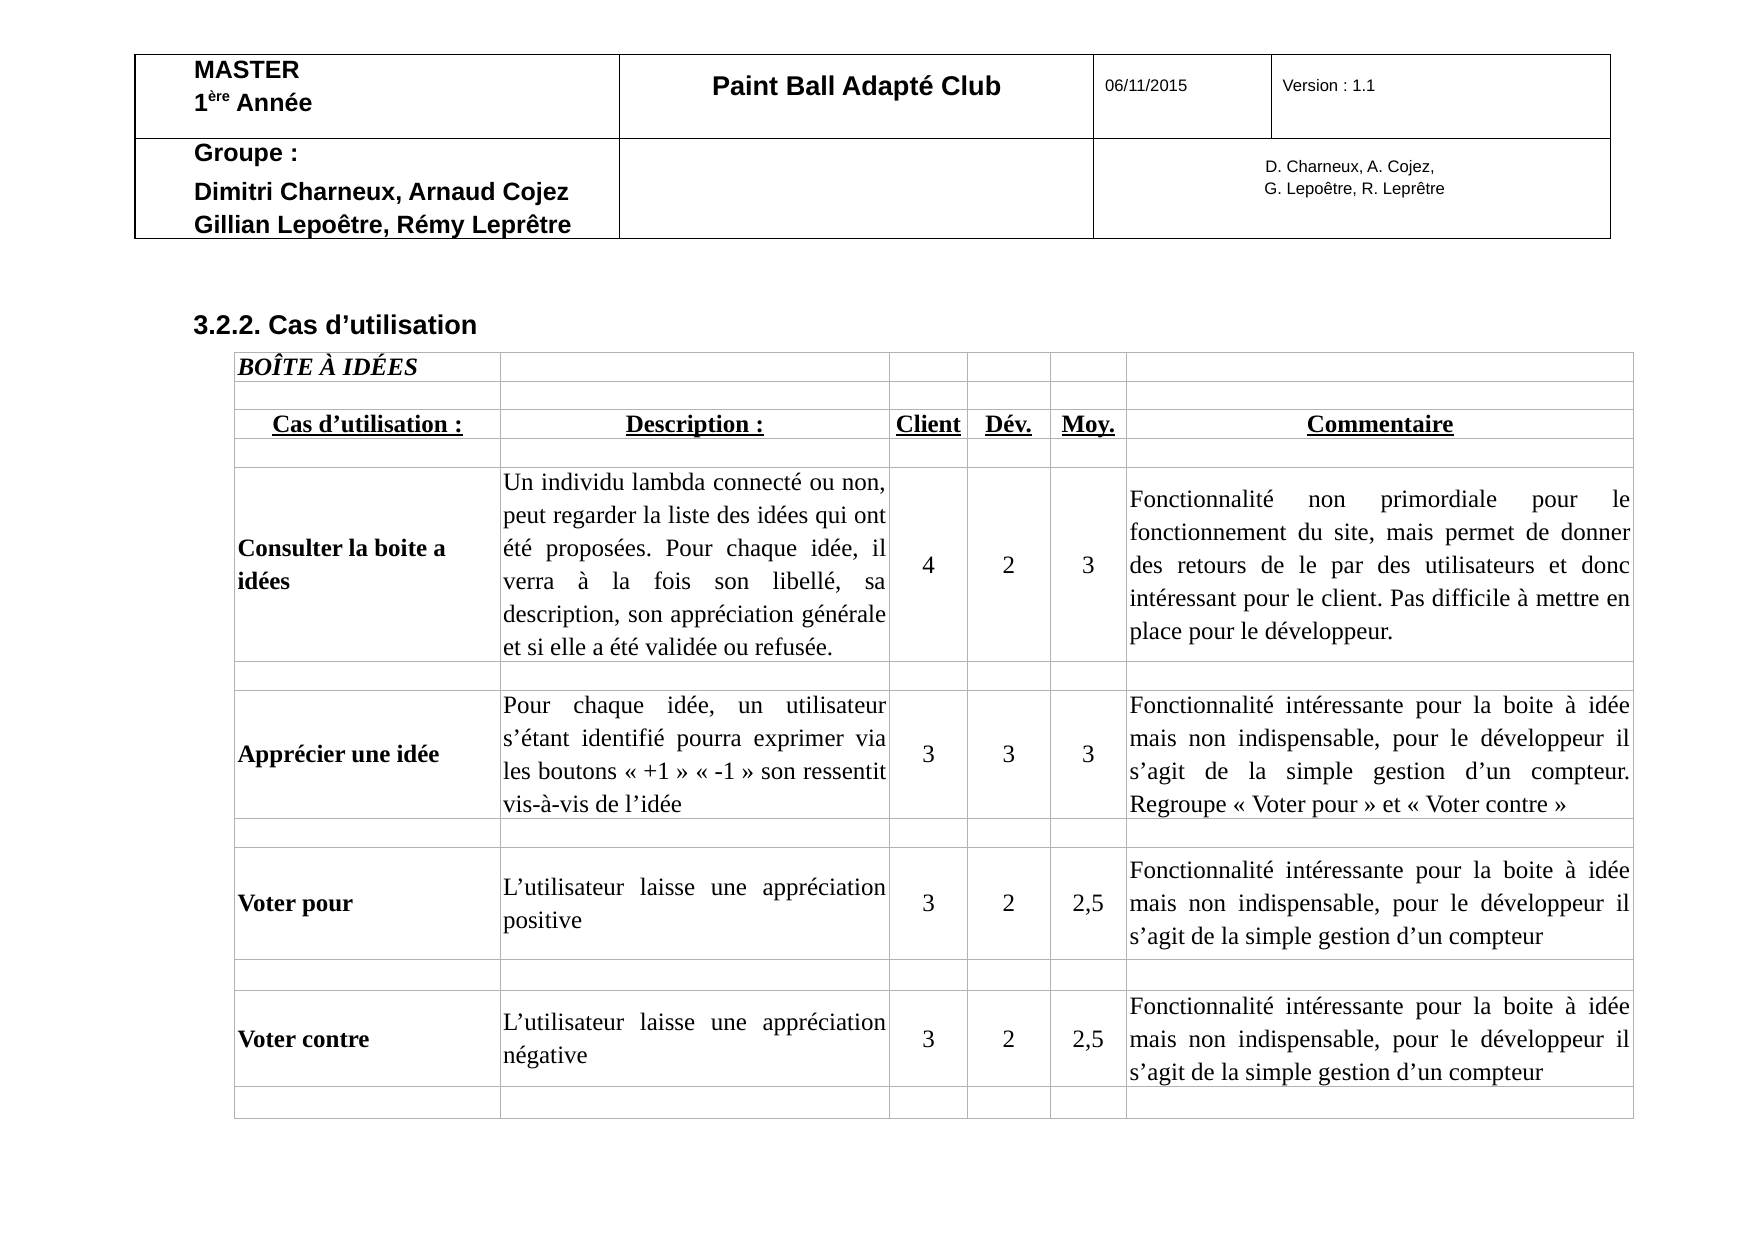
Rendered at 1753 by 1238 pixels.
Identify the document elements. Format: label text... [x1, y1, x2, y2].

table_cell [1127, 819, 1633, 847]
table_cell Moy. [1051, 410, 1126, 438]
table_cell [235, 960, 500, 990]
table_cell [501, 439, 889, 467]
table_cell 3 [890, 848, 967, 959]
table_header [968, 353, 1050, 381]
table_cell Fonctionnalité intéressante pour la boite à idée mais non indispensable, pour le développeur il s’agit de la simple gestion d’un compteur. Regroupe « Voter pour » et « Voter contre » [1127, 691, 1633, 818]
table_cell Dév. [968, 410, 1050, 438]
table_header [890, 353, 967, 381]
subtitle Cas d’utilisation [193, 309, 1634, 341]
table_cell 4 [890, 468, 967, 661]
table_cell Pour chaque idée, un utilisateur s’étant identifié pourra exprimer via les boutons « +1 » « -1 » son ressentit vis-à-vis de l’idée [501, 691, 889, 818]
table_cell [968, 819, 1050, 847]
table_cell [501, 1087, 889, 1118]
table_cell [890, 1087, 967, 1118]
table_cell [501, 819, 889, 847]
table_cell [235, 382, 500, 409]
table_cell Consulter la boite a idées [235, 468, 500, 661]
table_cell [1127, 382, 1633, 409]
table_cell Voter contre [235, 991, 500, 1086]
table_cell Description : [501, 410, 889, 438]
table_cell [1051, 382, 1126, 409]
table_cell [235, 819, 500, 847]
table_cell [1051, 819, 1126, 847]
table_cell [501, 382, 889, 409]
table_cell [501, 662, 889, 690]
table_cell [968, 382, 1050, 409]
table_cell [235, 662, 500, 690]
table_header [1051, 353, 1126, 381]
table_cell Fonctionnalité intéressante pour la boite à idée mais non indispensable, pour le développeur il s’agit de la simple gestion d’un compteur [1127, 991, 1633, 1086]
table_cell 3 [1051, 691, 1126, 818]
table_header BOÎTE À IDÉES [235, 353, 500, 381]
table_cell 2,5 [1051, 848, 1126, 959]
table_cell Fonctionnalité non primordiale pour le fonctionnement du site, mais permet de donner des retours de le par des utilisateurs et donc intéressant pour le client. Pas difficile à mettre en place pour le développeur. [1127, 468, 1633, 661]
table_cell Cas d’utilisation : [235, 410, 500, 438]
table_cell Fonctionnalité intéressante pour la boite à idée mais non indispensable, pour le développeur il s’agit de la simple gestion d’un compteur [1127, 848, 1633, 959]
table_cell 2,5 [1051, 991, 1126, 1086]
table_cell Client [890, 410, 967, 438]
table_cell [1051, 439, 1126, 467]
table_cell [890, 960, 967, 990]
table_cell [1051, 1087, 1126, 1118]
table_cell 3 [890, 691, 967, 818]
table_cell Un individu lambda connecté ou non, peut regarder la liste des idées qui ont été proposées. Pour chaque idée, il verra à la fois son libellé, sa description, son appréciation générale et si elle a été validée ou refusée. [501, 468, 889, 661]
table_cell 2 [968, 468, 1050, 661]
table_cell [235, 1087, 500, 1118]
table_cell [890, 439, 967, 467]
table_cell 3 [1051, 468, 1126, 661]
table_cell [890, 382, 967, 409]
table_cell [968, 960, 1050, 990]
table_cell [501, 960, 889, 990]
table_cell [1051, 662, 1126, 690]
table_cell 3 [968, 691, 1050, 818]
table_cell [1127, 960, 1633, 990]
table_cell [890, 662, 967, 690]
table_cell [235, 439, 500, 467]
table_cell Apprécier une idée [235, 691, 500, 818]
table_cell Commentaire [1127, 410, 1633, 438]
table_cell [968, 662, 1050, 690]
table_cell [1127, 439, 1633, 467]
table_cell [890, 819, 967, 847]
table_cell [1127, 662, 1633, 690]
table_cell [1127, 1087, 1633, 1118]
table_cell [968, 439, 1050, 467]
table_cell L’utilisateur laisse une appréciation positive [501, 848, 889, 959]
table_header [1127, 353, 1633, 381]
table_cell [968, 1087, 1050, 1118]
table_cell 2 [968, 991, 1050, 1086]
table_cell [1051, 960, 1126, 990]
table_cell Voter pour [235, 848, 500, 959]
table_cell L’utilisateur laisse une appréciation négative [501, 991, 889, 1086]
table_header [501, 353, 889, 381]
table_cell 3 [890, 991, 967, 1086]
table_cell 2 [968, 848, 1050, 959]
